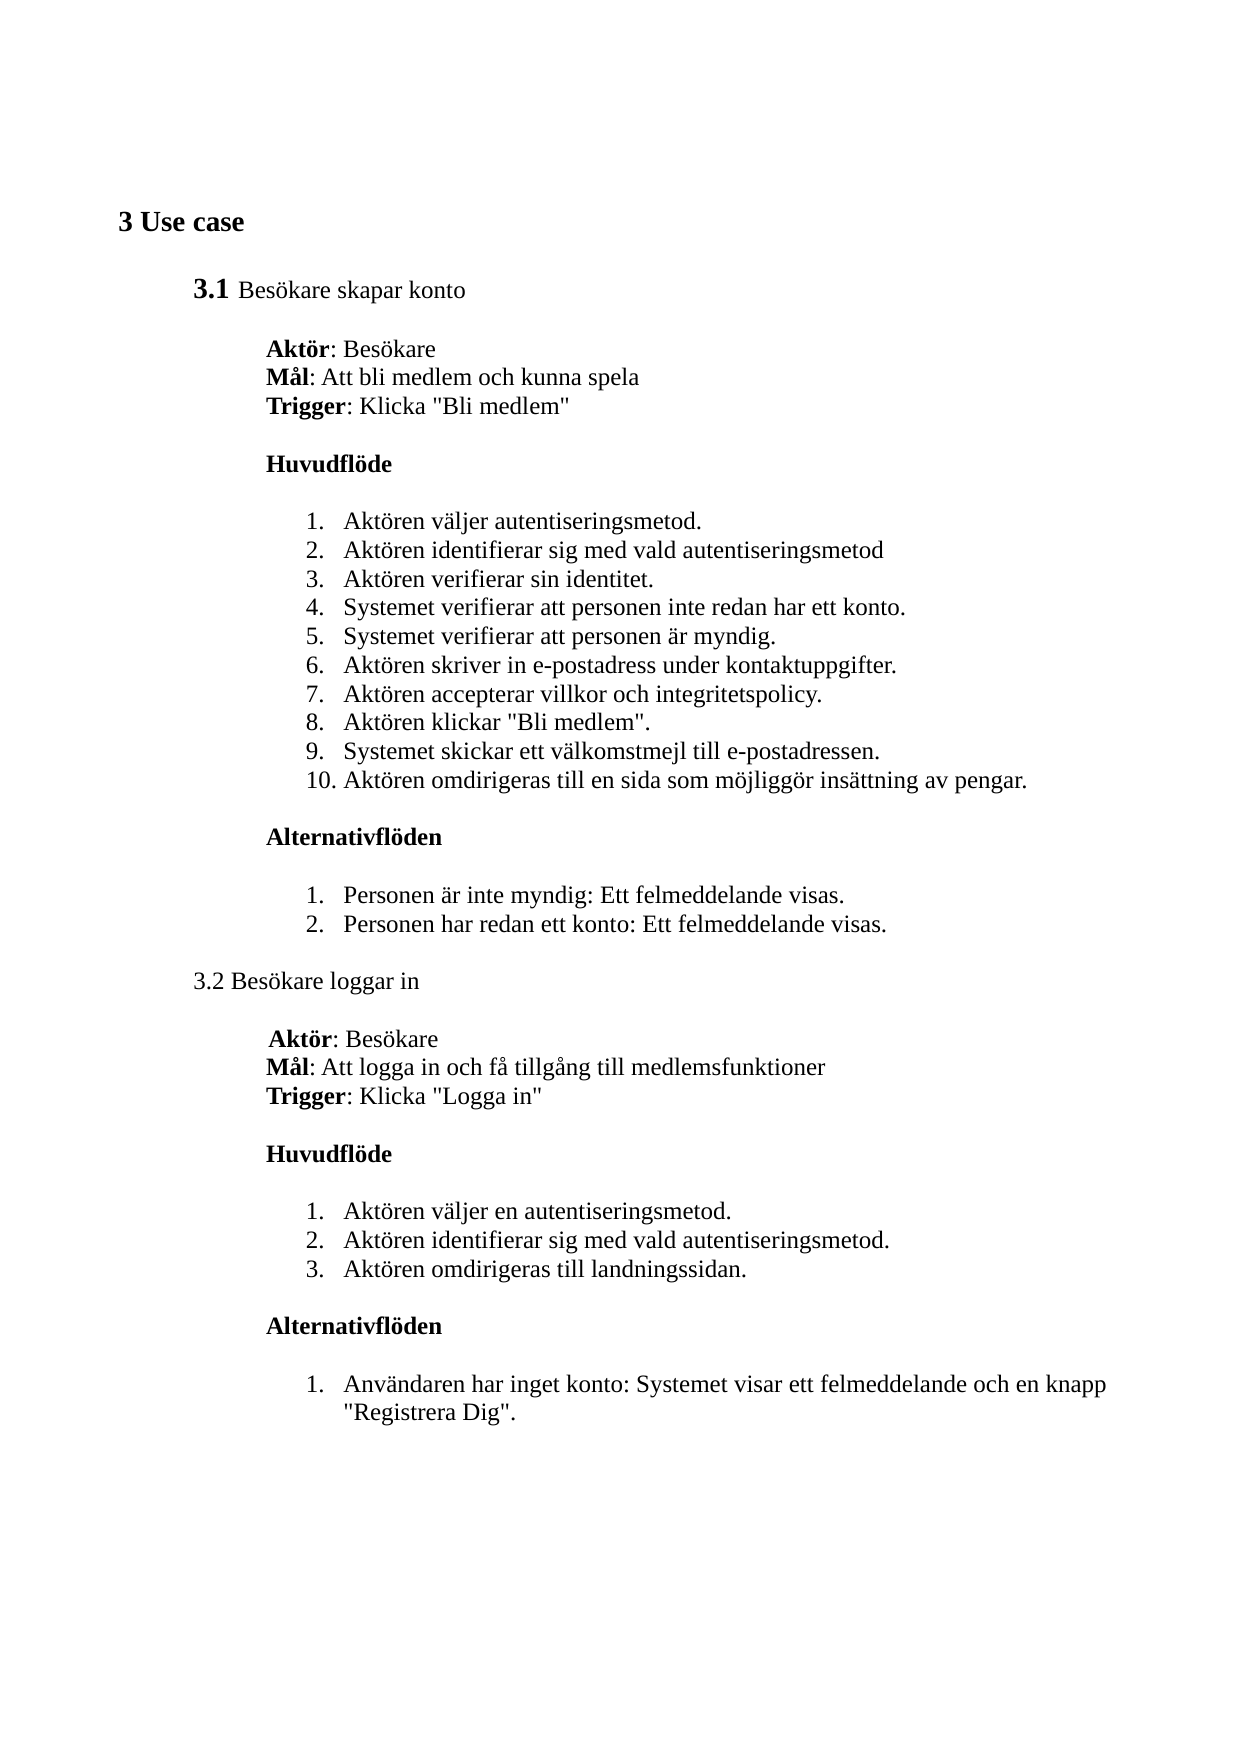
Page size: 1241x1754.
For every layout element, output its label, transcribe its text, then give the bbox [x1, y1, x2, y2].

list Aktör: Besökare [231, 1024, 1122, 1052]
list Aktören identifierar sig med vald autentiseringsmetod [306, 535, 1122, 564]
list Aktören omdirigeras till en sida som möjliggör insättning av pengar. [306, 765, 1122, 794]
list Personen är inte myndig: Ett felmeddelande visas. [306, 880, 1122, 909]
list Aktören accepterar villkor och integritetspolicy. [306, 679, 1122, 707]
text Huvudflöde [118, 449, 1122, 477]
text Mål: Att bli medlem och kunna spela [118, 362, 1122, 391]
list Aktören väljer autentiseringsmetod. [306, 506, 1122, 535]
list Användaren har inget konto: Systemet visar ett felmeddelande och en knapp "Registrera Dig". [306, 1369, 1122, 1426]
text Aktör: Besökare [118, 334, 1122, 362]
text Alternativflöden [118, 822, 1122, 851]
text Trigger: Klicka "Logga in" [118, 1081, 1122, 1110]
list Aktören omdirigeras till landningssidan. [306, 1254, 1122, 1282]
list Systemet verifierar att personen inte redan har ett konto. [306, 592, 1122, 621]
text Alternativflöden [118, 1311, 1122, 1340]
text Mål: Att logga in och få tillgång till medlemsfunktioner [118, 1052, 1122, 1081]
text Huvudflöde [118, 1139, 1122, 1167]
list Besökare loggar in [193, 966, 1122, 995]
text Trigger: Klicka "Bli medlem" [118, 391, 1122, 420]
list Aktören identifierar sig med vald autentiseringsmetod. [306, 1225, 1122, 1254]
list Aktören verifierar sin identitet. [306, 564, 1122, 592]
list Systemet skickar ett välkomstmejl till e-postadressen. [306, 736, 1122, 765]
text 3 Use case [118, 204, 1122, 238]
list Aktören väljer en autentiseringsmetod. [306, 1196, 1122, 1225]
list Besökare skapar konto [193, 271, 1122, 305]
list Aktören skriver in e-postadress under kontaktuppgifter. [306, 650, 1122, 679]
list Aktören klickar "Bli medlem". [306, 707, 1122, 736]
list Personen har redan ett konto: Ett felmeddelande visas. [306, 909, 1122, 937]
list Systemet verifierar att personen är myndig. [306, 621, 1122, 650]
